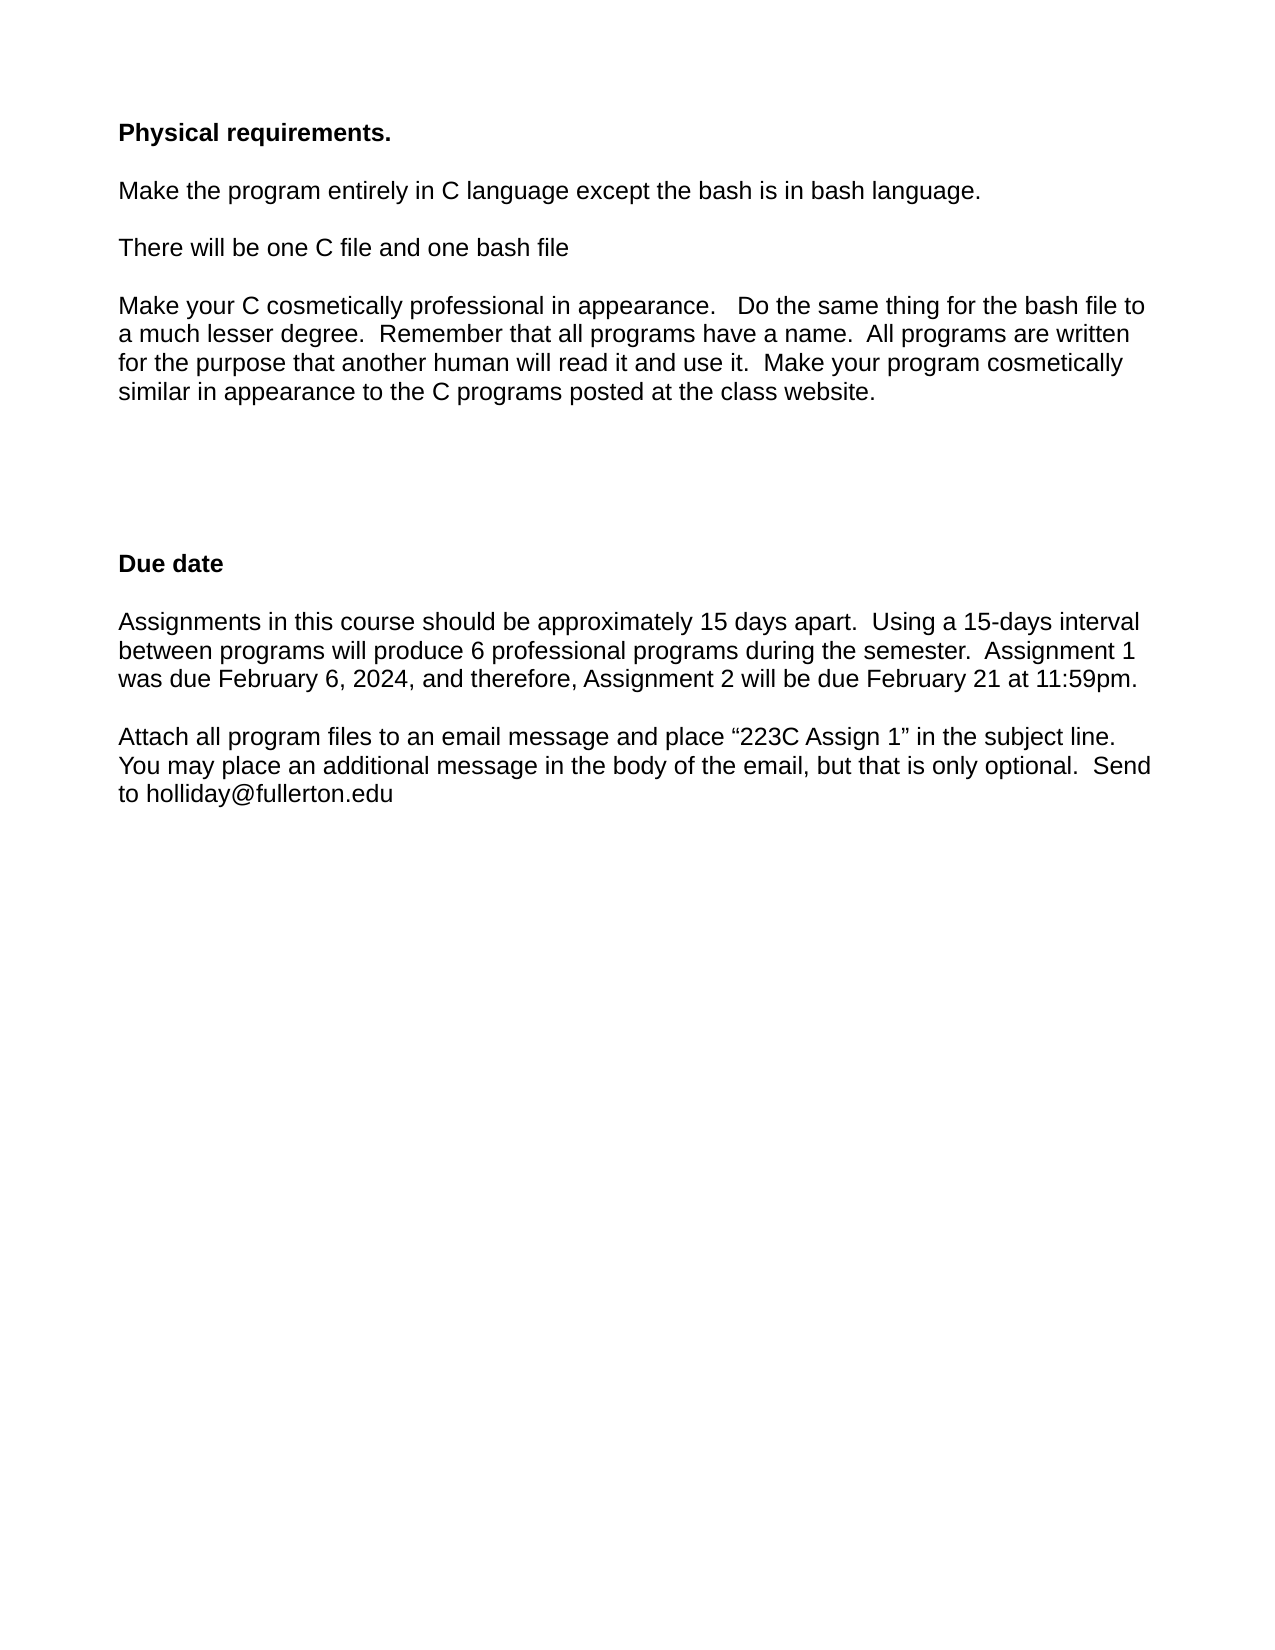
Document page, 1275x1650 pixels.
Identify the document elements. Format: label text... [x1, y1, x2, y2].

text Due date [118, 549, 1157, 578]
text Assignments in this course should be approximately 15 days apart. Using a 15-days interval between programs will produce 6 professional programs during the semester. Assignment 1 was due February 6, 2024, and therefore, Assignment 2 will be due February 21 at 11:59pm. [118, 607, 1157, 693]
text Make your C cosmetically professional in appearance. Do the same thing for the bash file to a much lesser degree. Remember that all programs have a name. All programs are written for the purpose that another human will read it and use it. Make your program cosmetically similar in appearance to the C programs posted at the class website. [118, 291, 1157, 406]
text There will be one C file and one bash file [118, 233, 1157, 262]
text Physical requirements. [118, 118, 1157, 147]
text Make the program entirely in C language except the bash is in bash language. [118, 176, 1157, 204]
text Attach all program files to an email message and place “223C Assign 1” in the subject line. You may place an additional message in the body of the email, but that is only optional. Send to holliday@fullerton.edu [118, 722, 1157, 808]
